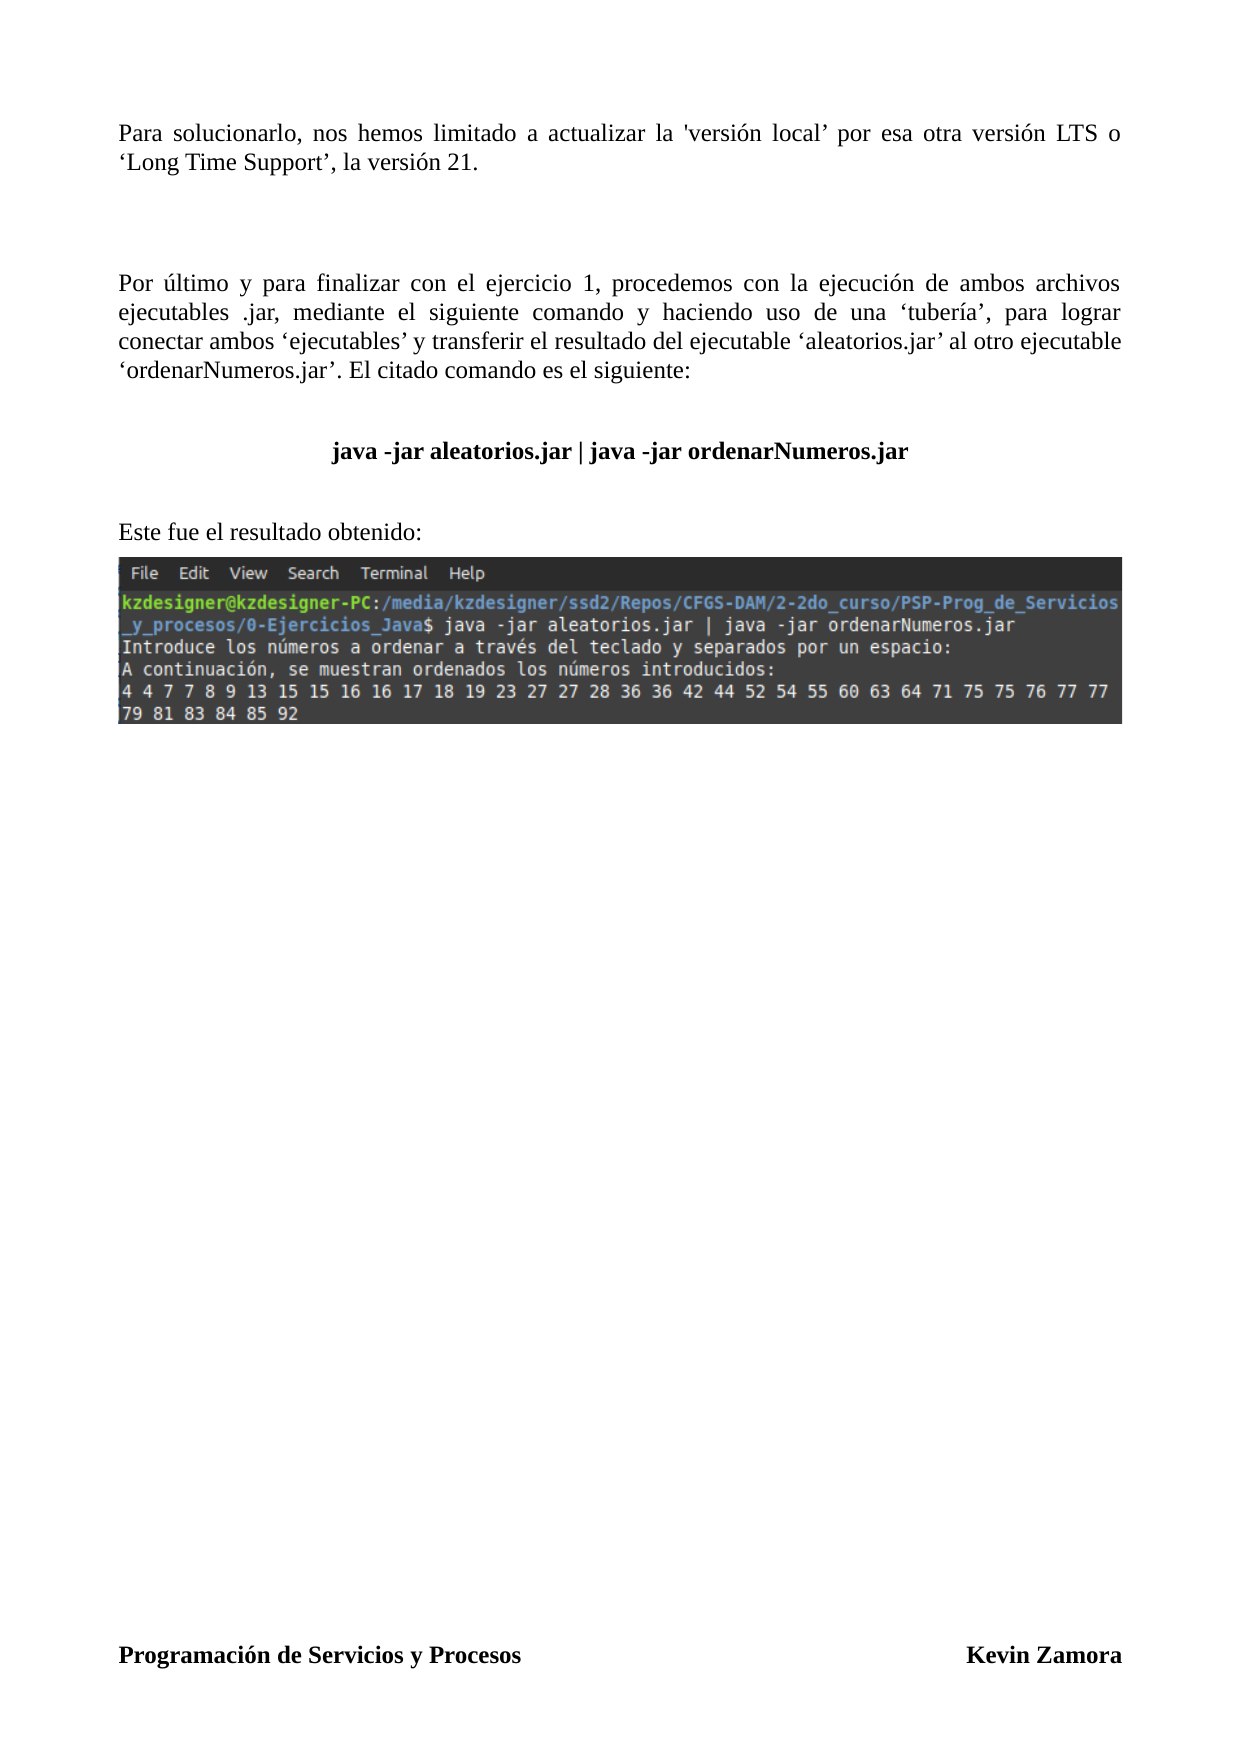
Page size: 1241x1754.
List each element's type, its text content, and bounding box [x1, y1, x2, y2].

text Para solucionarlo, nos hemos limitado a actualizar la 'versión local’ por esa otra versión LTS o ‘Long Time Support’, la versión 21. [118, 118, 1122, 176]
text java -jar aleatorios.jar | java -jar ordenarNumeros.jar [118, 436, 1122, 464]
text Este fue el resultado obtenido: [118, 517, 1122, 546]
picture [118, 557, 1123, 724]
text Por último y para finalizar con el ejercicio 1, procedemos con la ejecución de ambos archivos ejecutables .jar, mediante el siguiente comando y haciendo uso de una ‘tubería’, para lograr conectar ambos ‘ejecutables’ y transferir el resultado del ejecutable ‘aleatorios.jar’ al otro ejecutable ‘ordenarNumeros.jar’. El citado comando es el siguiente: [118, 268, 1122, 383]
